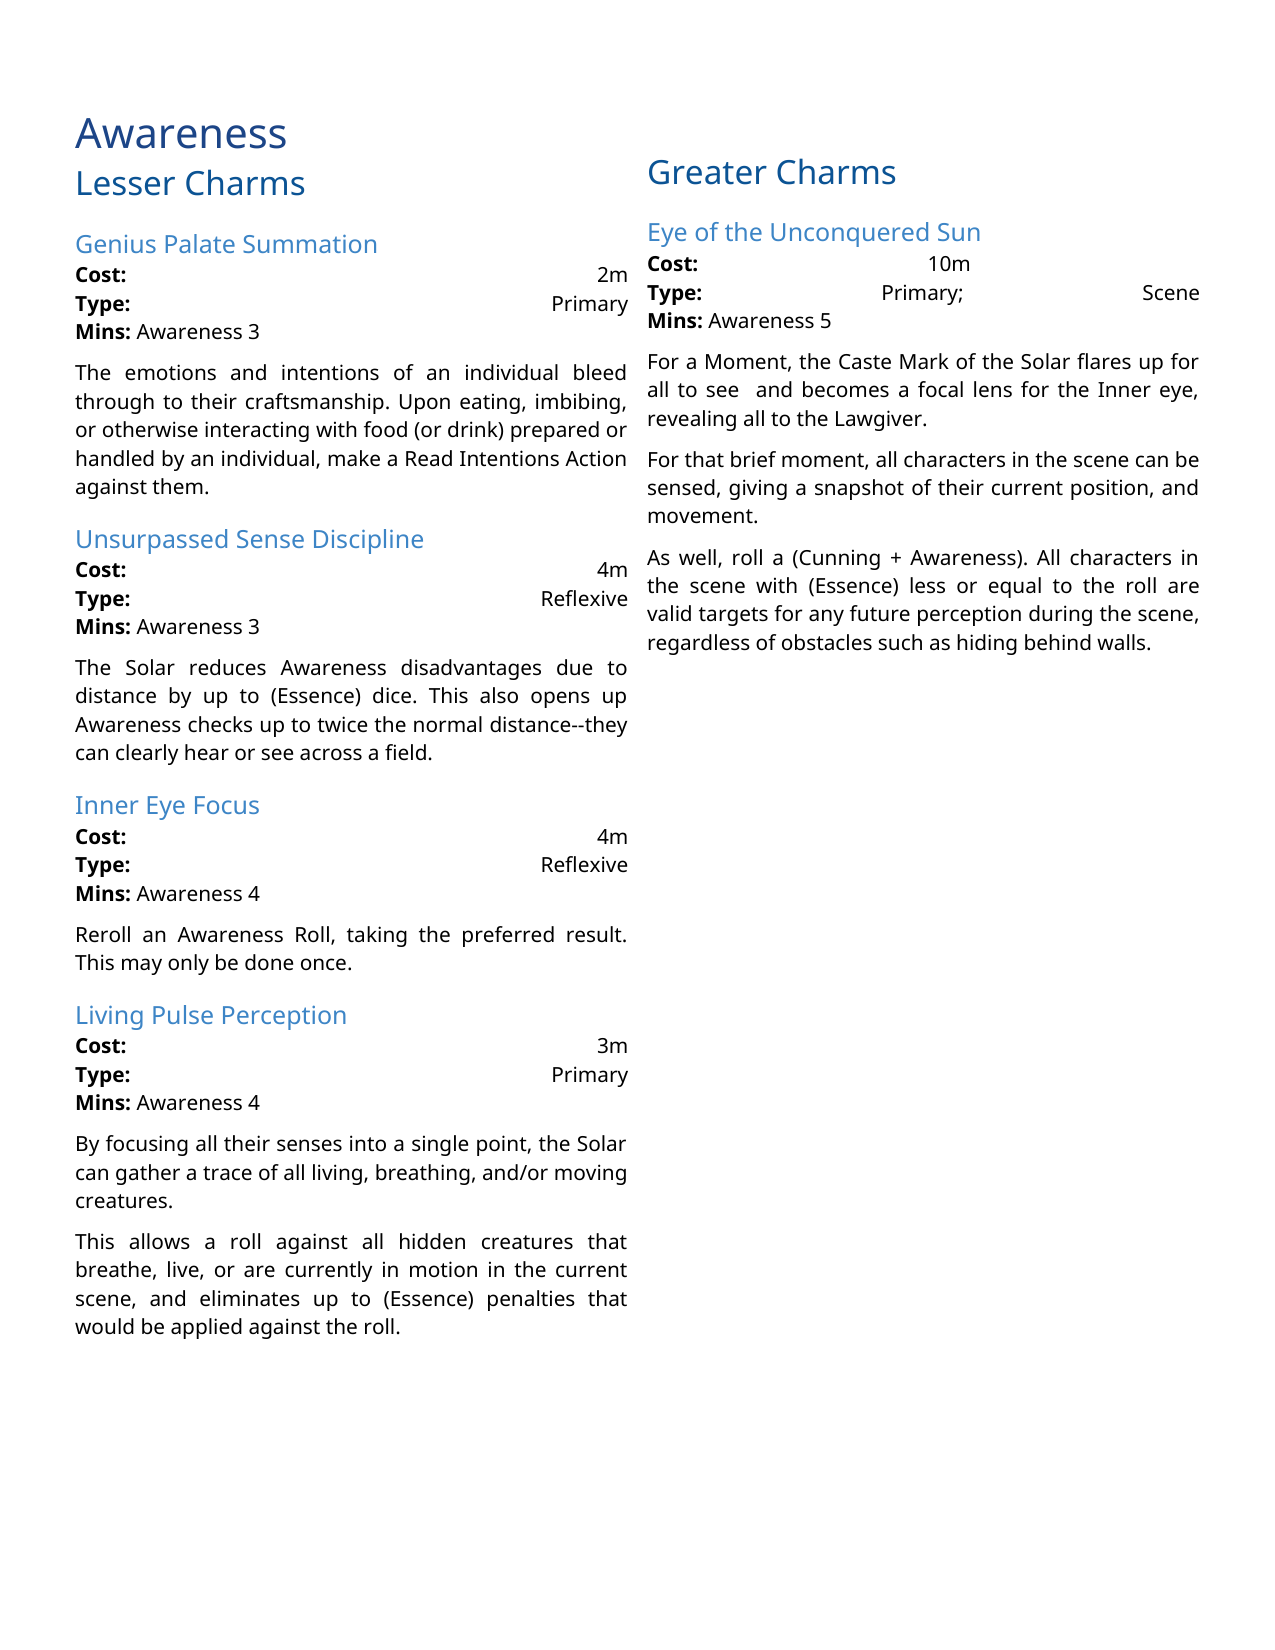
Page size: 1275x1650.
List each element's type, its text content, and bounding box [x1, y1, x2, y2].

text The Solar reduces Awareness disadvantages due to distance by up to (Essence) dice. This also opens up Awareness checks up to twice the normal distance--they can clearly hear or see across a field. [75, 653, 628, 767]
text By focusing all their senses into a single point, the Solar can gather a trace of all living, breathing, and/or moving creatures. [75, 1129, 628, 1214]
text Cost: 3m Type: Primary Mins: Awareness 4 [75, 1031, 628, 1117]
subtitle Awareness [75, 103, 628, 160]
text The emotions and intentions of an individual bleed through to their craftsmanship. Upon eating, imbibing, or otherwise interacting with food (or drink) prepared or handled by an individual, make a Read Intentions Action against them. [75, 358, 628, 501]
subtitle Unsurpassed Sense Discipline [75, 521, 628, 555]
subtitle Lesser Charms [75, 160, 628, 206]
text Reroll an Awareness Roll, taking the preferred result. This may only be done once. [75, 920, 628, 977]
text Cost: 4m Type: Reflexive Mins: Awareness 4 [75, 822, 628, 907]
text Cost: 2m Type: Primary Mins: Awareness 3 [75, 261, 628, 346]
text As well, roll a (Cunning + Awareness). All characters in the scene with (Essence) less or equal to the roll are valid targets for any future perception during the scene, regardless of obstacles such as hiding behind walls. [647, 543, 1200, 656]
subtitle Inner Eye Focus [75, 788, 628, 822]
subtitle Eye of the Unconquered Sun [647, 215, 1200, 249]
subtitle Greater Charms [647, 149, 1200, 194]
subtitle Living Pulse Perception [75, 997, 628, 1031]
text For that brief moment, all characters in the scene can be sensed, giving a snapshot of their current position, and movement. [647, 445, 1200, 530]
text This allows a roll against all hidden creatures that breathe, live, or are currently in motion in the current scene, and eliminates up to (Essence) penalties that would be applied against the roll. [75, 1227, 628, 1341]
text Cost: 4m Type: Reflexive Mins: Awareness 3 [75, 555, 628, 641]
text Cost: 10m Type: Primary; Scene Mins: Awareness 5 [647, 249, 1200, 334]
subtitle Genius Palate Summation [75, 226, 628, 261]
text For a Moment, the Caste Mark of the Solar flares up for all to see and becomes a focal lens for the Inner eye, revealing all to the Lawgiver. [647, 347, 1200, 432]
